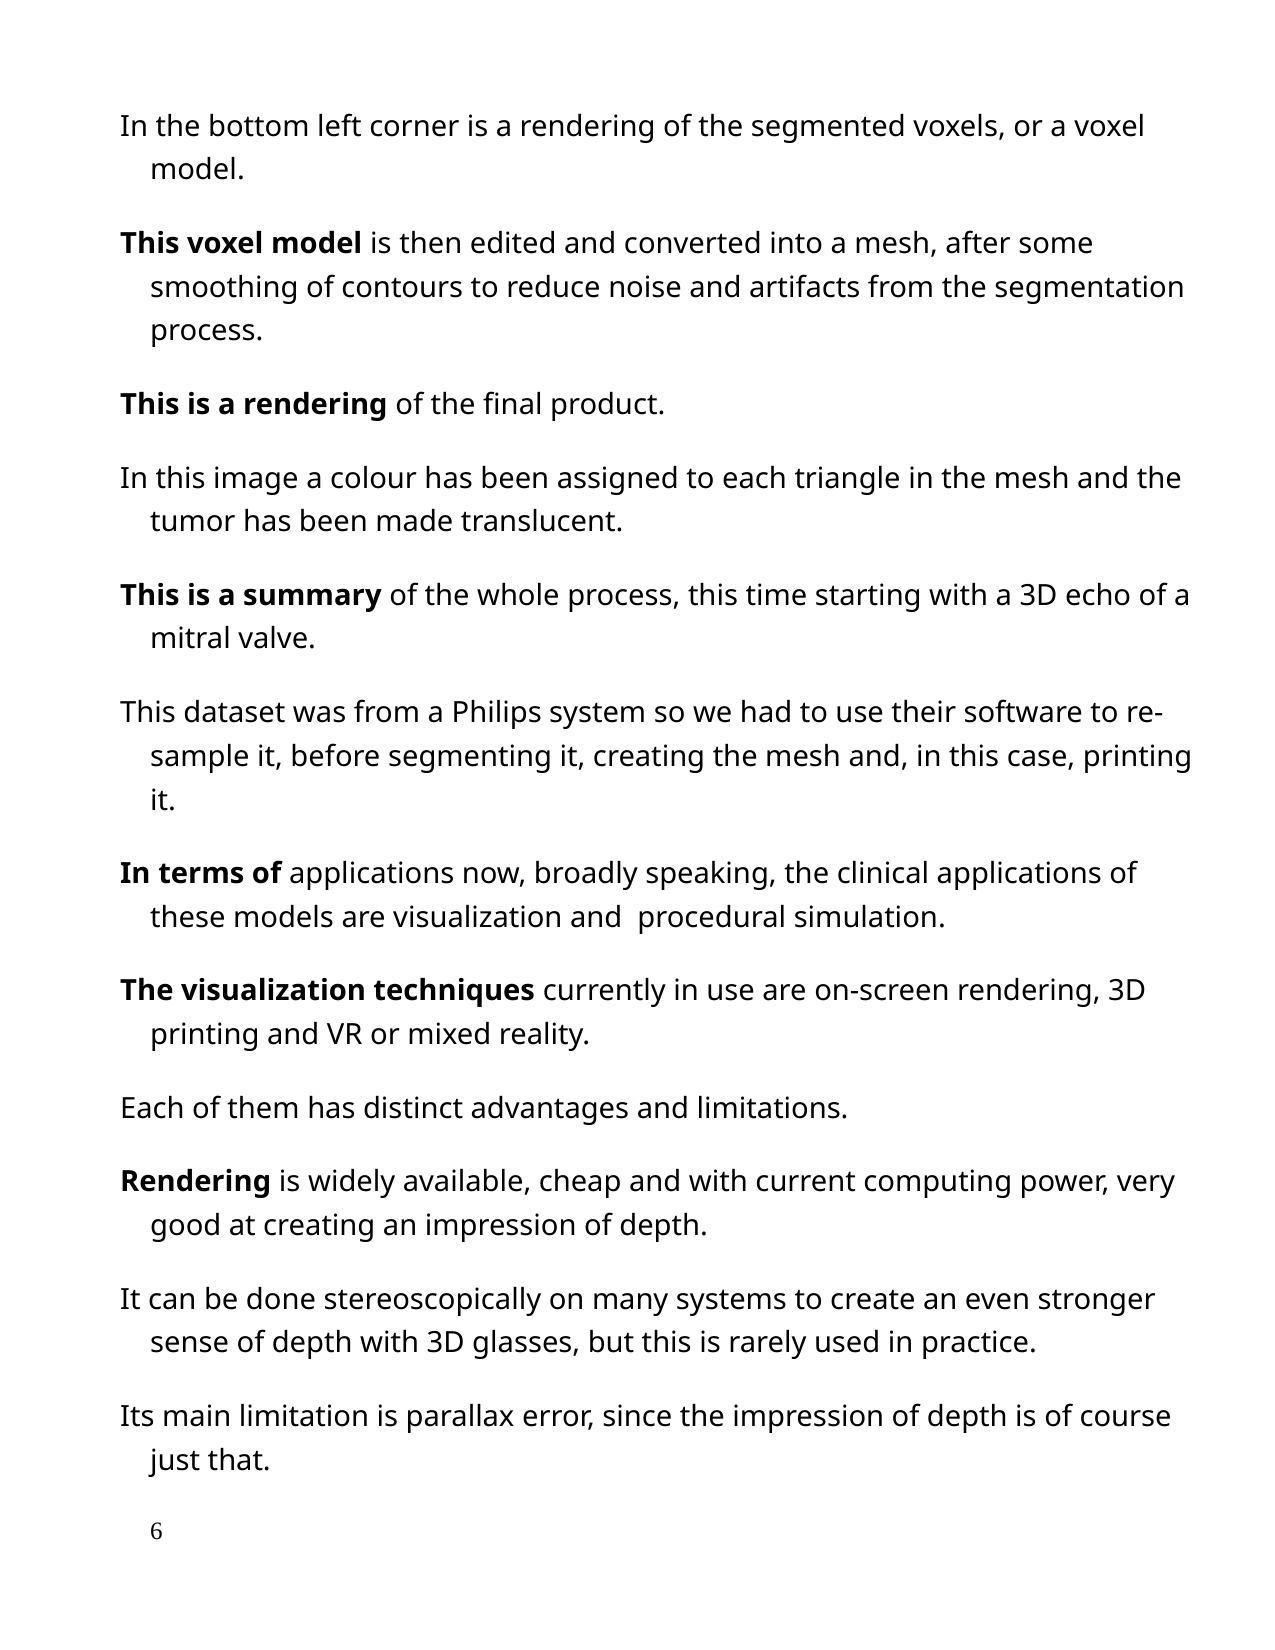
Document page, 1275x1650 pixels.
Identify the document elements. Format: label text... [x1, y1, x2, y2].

text Each of them has distinct advantages and limitations. [120, 1087, 1200, 1127]
text This voxel model is then edited and converted into a mesh, after some smoothing of contours to reduce noise and artifacts from the segmentation process. [120, 222, 1200, 349]
text The visualization techniques currently in use are on-screen rendering, 3D printing and VR or mixed reality. [120, 970, 1200, 1053]
text Its main limitation is parallax error, since the impression of depth is of course just that. [120, 1395, 1200, 1478]
text It can be done stereoscopically on many systems to create an even stronger sense of depth with 3D glasses, but this is rarely used in practice. [120, 1278, 1200, 1361]
text This is a rendering of the final product. [120, 383, 1200, 423]
text In the bottom left corner is a rendering of the segmented voxels, or a voxel model. [120, 105, 1200, 188]
text Rendering is widely available, cheap and with current computing power, very good at creating an impression of depth. [120, 1161, 1200, 1244]
text In terms of applications now, broadly speaking, the clinical applications of these models are visualization and procedural simulation. [120, 852, 1200, 936]
text In this image a colour has been assigned to each triangle in the mesh and the tumor has been made translucent. [120, 457, 1200, 540]
text This dataset was from a Philips system so we had to use their software to re-sample it, before segmenting it, creating the mesh and, in this case, printing it. [120, 691, 1200, 818]
text This is a summary of the whole process, this time starting with a 3D echo of a mitral valve. [120, 574, 1200, 657]
